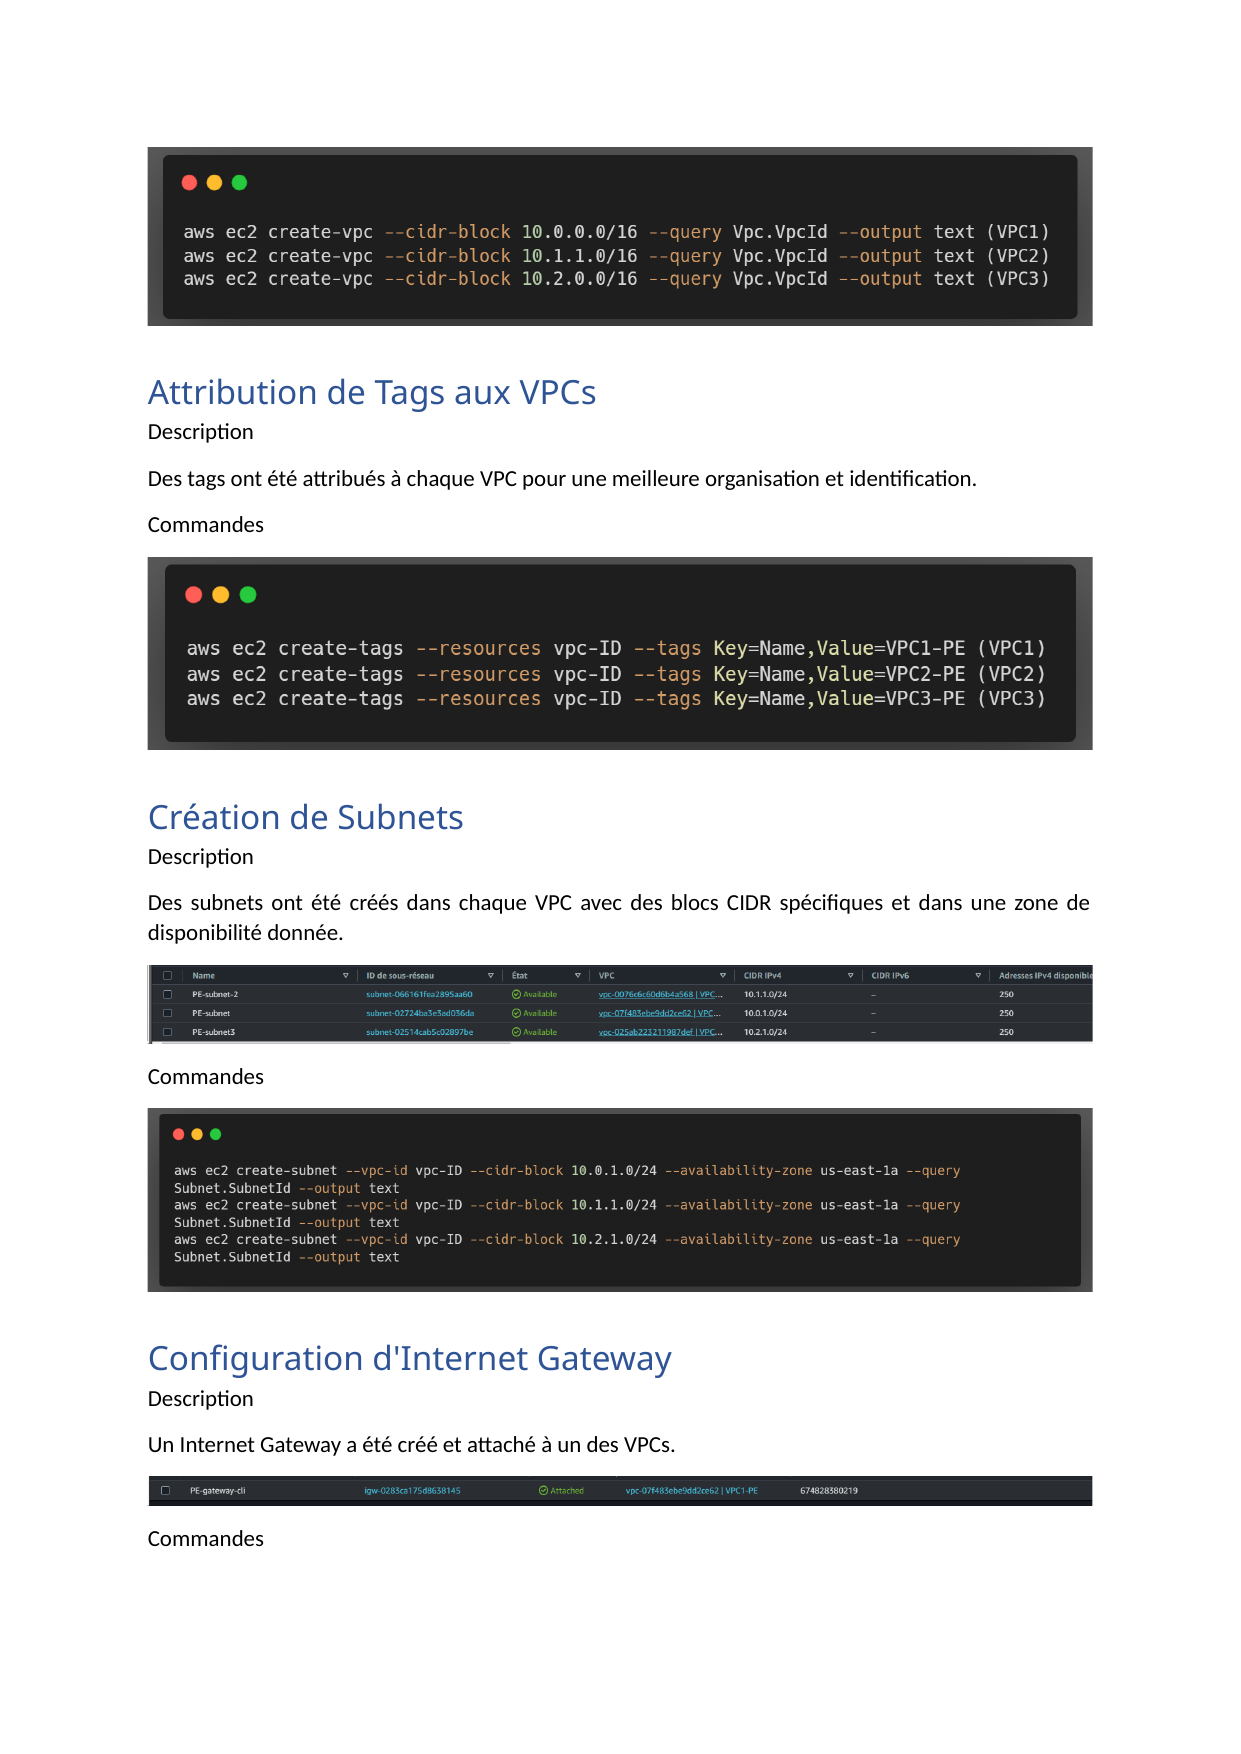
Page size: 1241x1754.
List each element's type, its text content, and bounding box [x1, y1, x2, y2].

text Des subnets ont été créés dans chaque VPC avec des blocs CIDR spécifiques et dans une zone de disponibilité donnée. [148, 888, 1093, 946]
subtitle Attribution de Tags aux VPCs [148, 369, 1093, 414]
text Un Internet Gateway a été créé et attaché à un des VPCs. [148, 1430, 1093, 1458]
text Commandes [148, 511, 1093, 538]
text Description [148, 417, 1093, 445]
text Commandes [148, 1524, 1093, 1552]
subtitle Création de Subnets [148, 793, 1093, 839]
text Description [148, 1384, 1093, 1412]
text Description [148, 842, 1093, 870]
text Commandes [148, 1062, 1093, 1090]
text Des tags ont été attribués à chaque VPC pour une meilleure organisation et identification. [148, 464, 1093, 492]
subtitle Configuration d'Internet Gateway [148, 1335, 1093, 1381]
